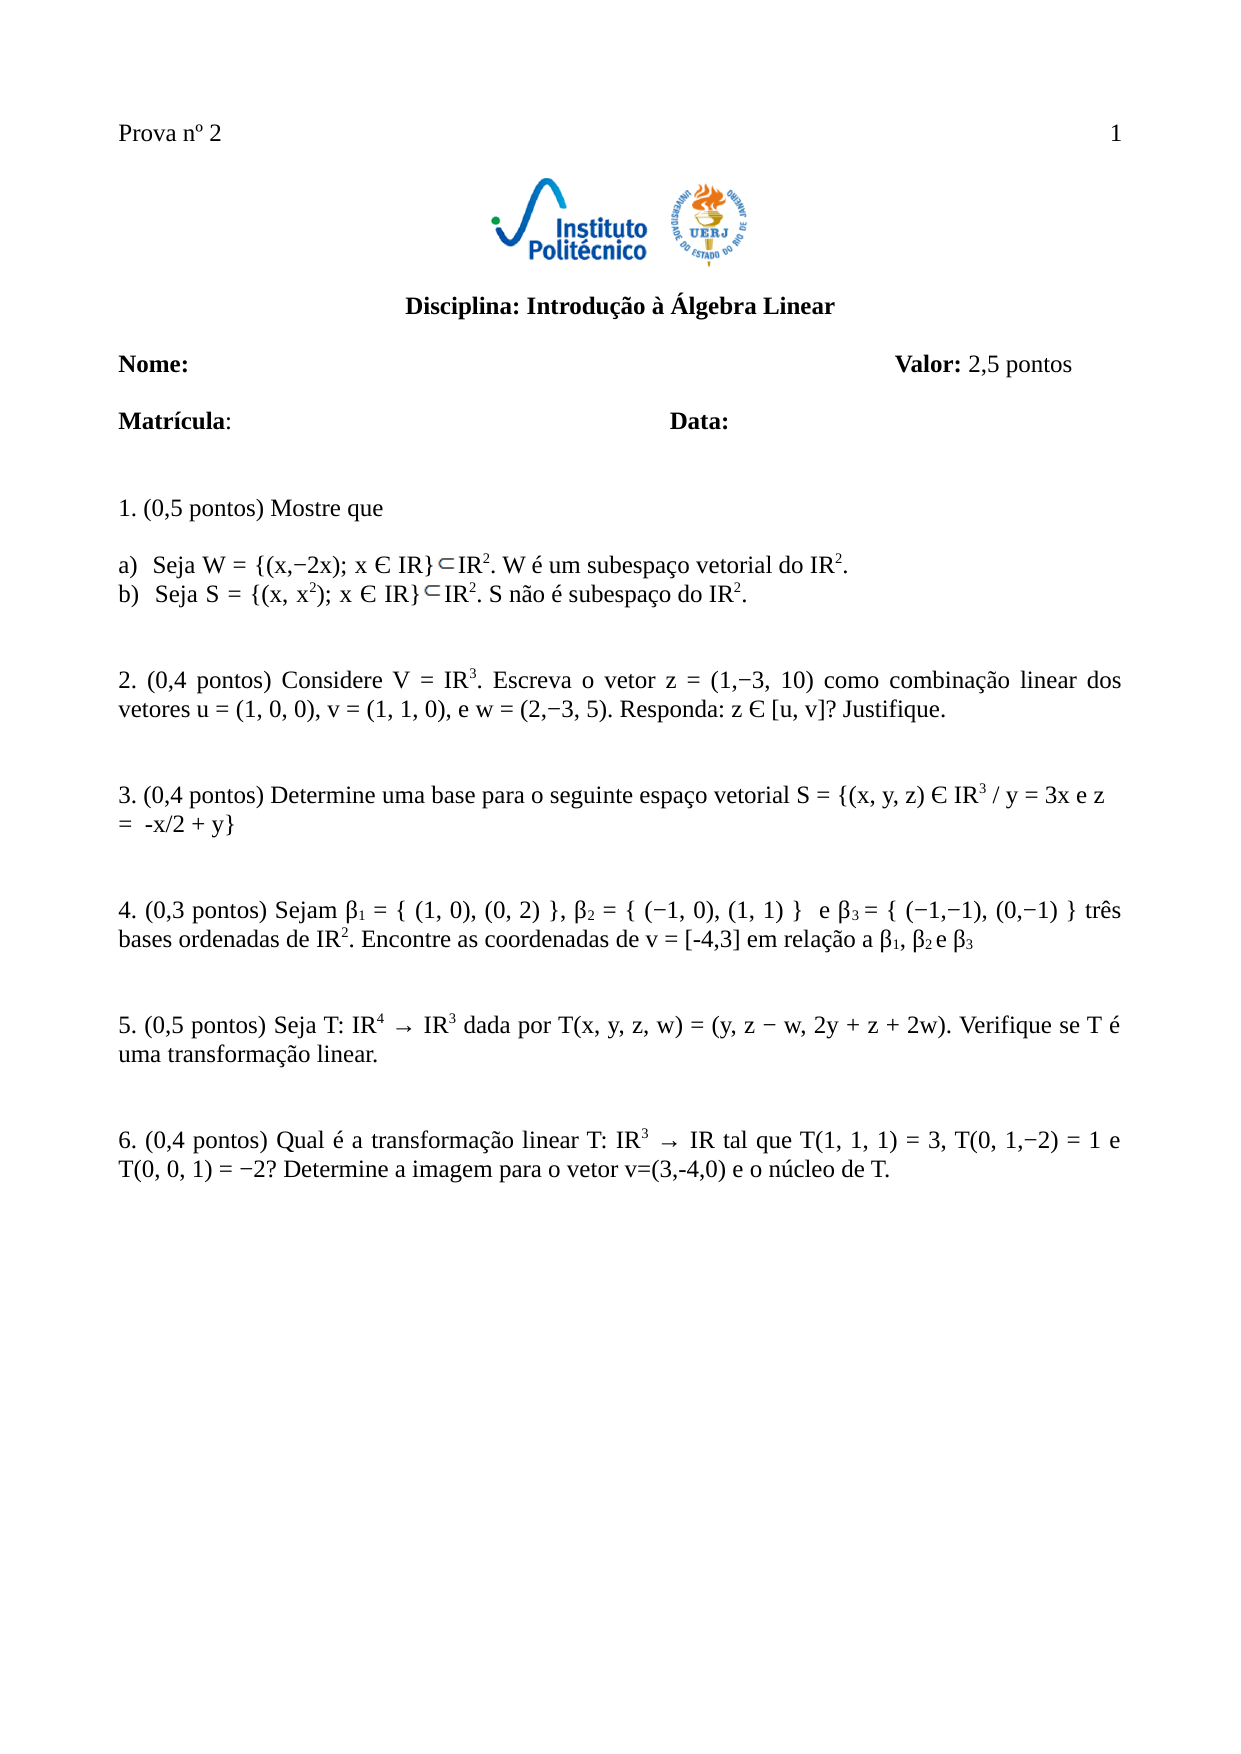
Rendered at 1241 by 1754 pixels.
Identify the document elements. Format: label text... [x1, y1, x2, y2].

text Disciplina: Introdução à Álgebra Linear [118, 291, 1122, 320]
text 3. (0,4 pontos) Determine uma base para o seguinte espaço vetorial S = {(x, y, z) Є IR3 / y = 3x e z = -x/2 + y} [118, 780, 1122, 838]
picture [421, 579, 444, 601]
text 2. (0,4 pontos) Considere V = IR3. Escreva o vetor z = (1,−3, 10) como combinação linear dos vetores u = (1, 0, 0), v = (1, 1, 0), e w = (2,−3, 5). Responda: z Є [u, v]? Justifique. [118, 665, 1122, 723]
text Nome: Valor: 2,5 pontos [118, 349, 1122, 378]
text b) Seja S = {(x, x2); x Є IR} IR2. S não é subespaço do IR2. [118, 579, 1122, 608]
text 5. (0,5 pontos) Seja T: IR4 → IR3 dada por T(x, y, z, w) = (y, z − w, 2y + z + 2w). Verifique se T é uma transformação linear. [118, 1010, 1122, 1068]
text 1. (0,5 pontos) Mostre que [118, 493, 1122, 521]
picture [489, 176, 751, 271]
text 6. (0,4 pontos) Qual é a transformação linear T: IR3 → IR tal que T(1, 1, 1) = 3, T(0, 1,−2) = 1 e T(0, 0, 1) = −2? Determine a imagem para o vetor v=(3,-4,0) e o núcleo de T. [118, 1125, 1122, 1183]
text a) Seja W = {(x,−2x); x Є IR} IR2. W é um subespaço vetorial do IR2. [118, 550, 1122, 579]
text Matrícula: Data: [118, 406, 1122, 435]
text 4. (0,3 pontos) Sejam β1 = { (1, 0), (0, 2) }, β2 = { (−1, 0), (1, 1) } e β3 = { (−1,−1), (0,−1) } três bases ordenadas de IR2. Encontre as coordenadas de v = [-4,3] em relação a β1, β2 e β3 [118, 895, 1122, 953]
picture [435, 552, 458, 574]
